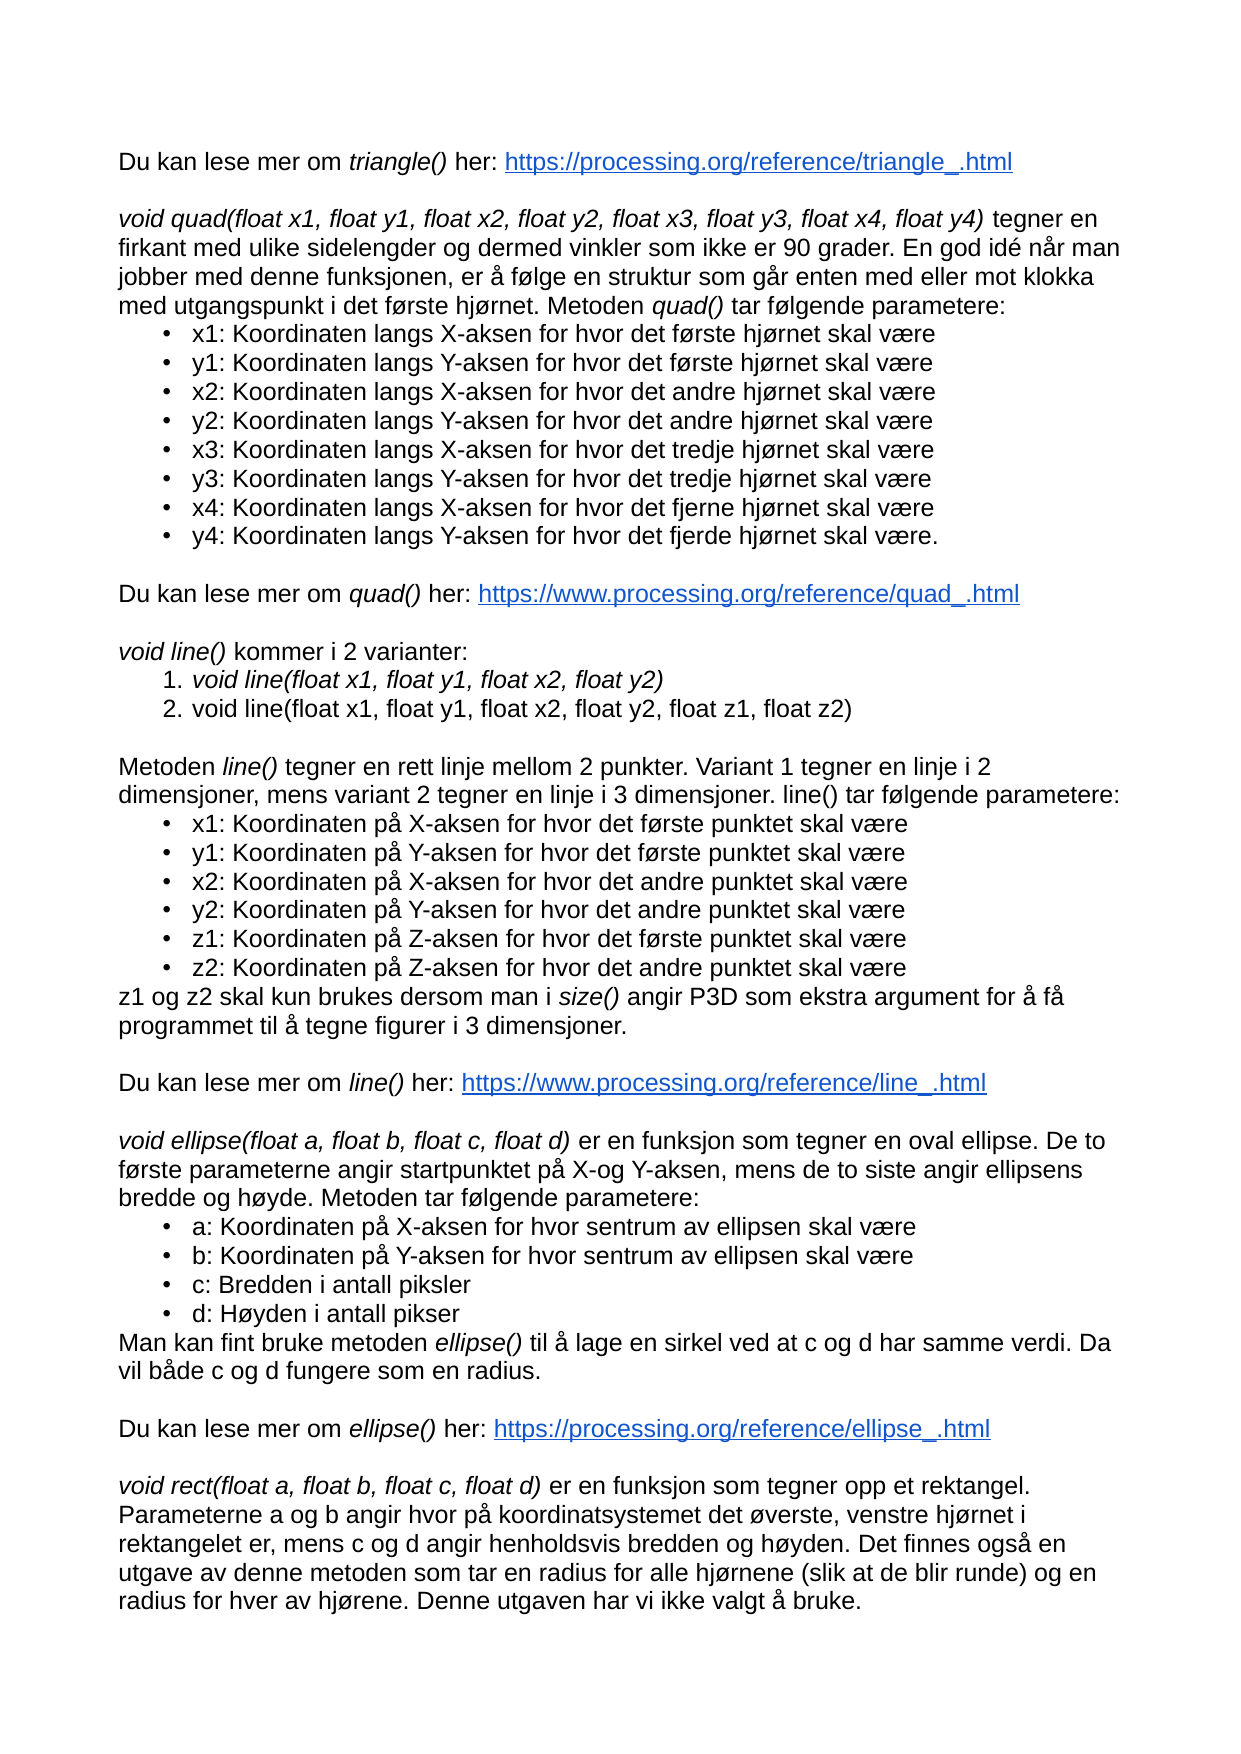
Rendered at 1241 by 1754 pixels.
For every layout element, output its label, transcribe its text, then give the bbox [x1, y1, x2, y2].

list c: Bredden i antall piksler [162, 1270, 1122, 1299]
list y1: Koordinaten på Y-aksen for hvor det første punktet skal være [162, 838, 1122, 867]
list void line(float x1, float y1, float x2, float y2, float z1, float z2) [162, 694, 1122, 723]
text Du kan lese mer om quad() her: https://www.processing.org/reference/quad_.html [118, 579, 1122, 608]
list x2: Koordinaten langs X-aksen for hvor det andre hjørnet skal være [162, 377, 1122, 406]
list x4: Koordinaten langs X-aksen for hvor det fjerne hjørnet skal være [162, 492, 1122, 521]
text Metoden line() tegner en rett linje mellom 2 punkter. Variant 1 tegner en linje i 2 dimensjoner, mens variant 2 tegner en linje i 3 dimensjoner. line() tar følgende parametere: [118, 751, 1122, 809]
text void line() kommer i 2 varianter: [118, 636, 1122, 665]
list z2: Koordinaten på Z-aksen for hvor det andre punktet skal være [162, 953, 1122, 982]
text Du kan lese mer om triangle() her: https://processing.org/reference/triangle_.html [118, 147, 1122, 176]
list x3: Koordinaten langs X-aksen for hvor det tredje hjørnet skal være [162, 435, 1122, 464]
text void ellipse(float a, float b, float c, float d) er en funksjon som tegner en oval ellipse. De to første parameterne angir startpunktet på X-og Y-aksen, mens de to siste angir ellipsens bredde og høyde. Metoden tar følgende parametere: [118, 1126, 1122, 1212]
list d: Høyden i antall pikser [162, 1299, 1122, 1327]
list x1: Koordinaten på X-aksen for hvor det første punktet skal være [162, 809, 1122, 838]
list y2: Koordinaten langs Y-aksen for hvor det andre hjørnet skal være [162, 406, 1122, 435]
list b: Koordinaten på Y-aksen for hvor sentrum av ellipsen skal være [162, 1241, 1122, 1270]
list y4: Koordinaten langs Y-aksen for hvor det fjerde hjørnet skal være. [162, 521, 1122, 550]
text void quad(float x1, float y1, float x2, float y2, float x3, float y3, float x4, float y4) tegner en firkant med ulike sidelengder og dermed vinkler som ikke er 90 grader. En god idé når man jobber med denne funksjonen, er å følge en struktur som går enten med eller mot klokka med utgangspunkt i det første hjørnet. Metoden quad() tar følgende parametere: [118, 204, 1122, 319]
list a: Koordinaten på X-aksen for hvor sentrum av ellipsen skal være [162, 1212, 1122, 1241]
list z1: Koordinaten på Z-aksen for hvor det første punktet skal være [162, 924, 1122, 953]
text void rect(float a, float b, float c, float d) er en funksjon som tegner opp et rektangel. Parameterne a og b angir hvor på koordinatsystemet det øverste, venstre hjørnet i rektangelet er, mens c og d angir henholdsvis bredden og høyden. Det finnes også en utgave av denne metoden som tar en radius for alle hjørnene (slik at de blir runde) og en radius for hver av hjørene. Denne utgaven har vi ikke valgt å bruke. [118, 1471, 1122, 1615]
text Du kan lese mer om line() her: https://www.processing.org/reference/line_.html [118, 1068, 1122, 1097]
list x1: Koordinaten langs X-aksen for hvor det første hjørnet skal være [162, 319, 1122, 348]
list x2: Koordinaten på X-aksen for hvor det andre punktet skal være [162, 867, 1122, 896]
list y2: Koordinaten på Y-aksen for hvor det andre punktet skal være [162, 896, 1122, 924]
text Man kan fint bruke metoden ellipse() til å lage en sirkel ved at c og d har samme verdi. Da vil både c og d fungere som en radius. [118, 1327, 1122, 1385]
list void line(float x1, float y1, float x2, float y2) [162, 665, 1122, 694]
list y1: Koordinaten langs Y-aksen for hvor det første hjørnet skal være [162, 348, 1122, 377]
text Du kan lese mer om ellipse() her: https://processing.org/reference/ellipse_.html [118, 1414, 1122, 1442]
list y3: Koordinaten langs Y-aksen for hvor det tredje hjørnet skal være [162, 464, 1122, 492]
text z1 og z2 skal kun brukes dersom man i size() angir P3D som ekstra argument for å få programmet til å tegne figurer i 3 dimensjoner. [118, 982, 1122, 1039]
